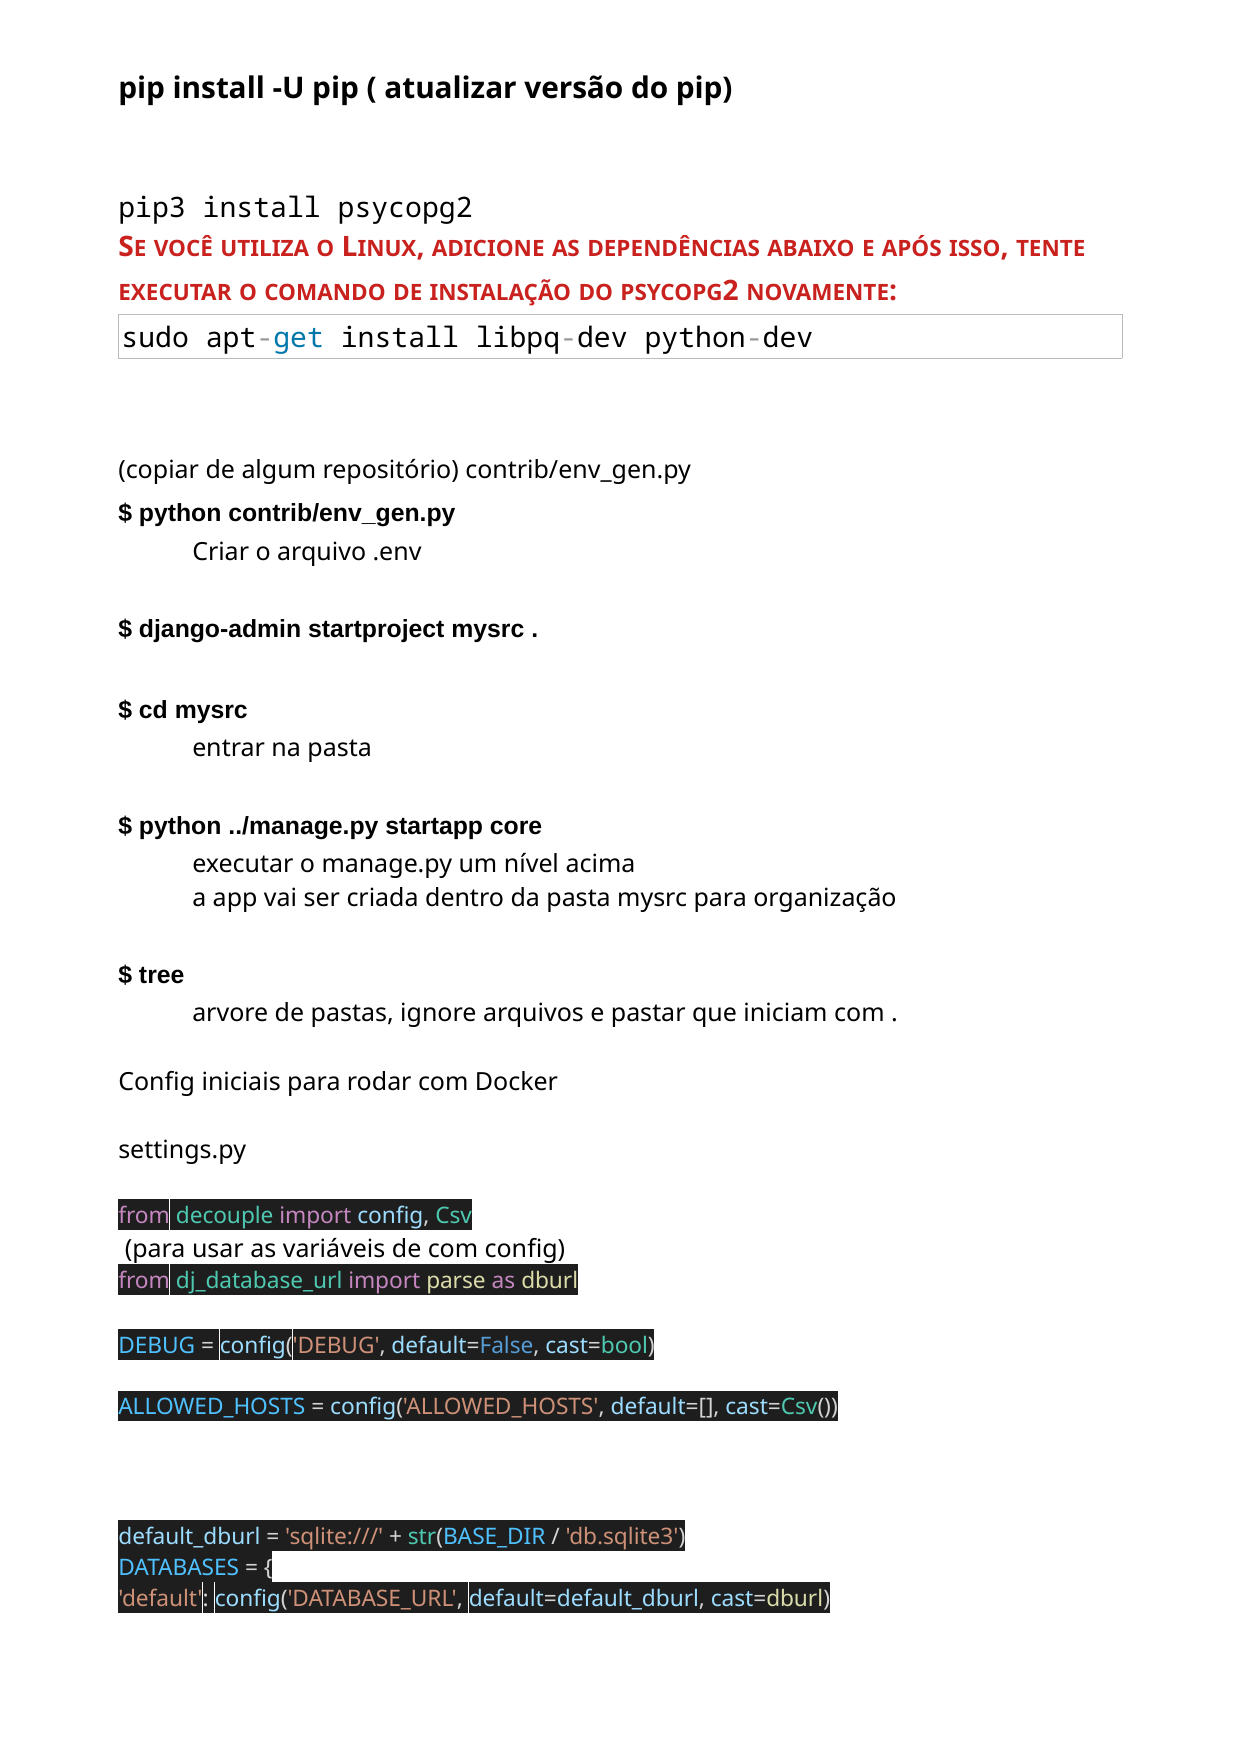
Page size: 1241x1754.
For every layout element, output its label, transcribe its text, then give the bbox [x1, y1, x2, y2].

subtitle $ cd mysrc [118, 695, 1122, 724]
text (copiar de algum repositório) contrib/env_gen.py [118, 452, 1122, 486]
text default_dburl = 'sqlite:///' + str(BASE_DIR / 'db.sqlite3') [118, 1520, 1122, 1551]
text DATABASES = { [118, 1551, 1122, 1582]
text 'default': config('DATABASE_URL', default=default_dburl, cast=dburl) [118, 1582, 1122, 1613]
subtitle $ python ../manage.py startapp core [118, 811, 1122, 839]
text pip3 install psycopg2 [118, 187, 1122, 226]
subtitle $ python contrib/env_gen.py [118, 498, 1122, 527]
text sudo apt-get install libpq-dev python-dev [119, 315, 1122, 358]
subtitle $ django-admin startproject mysrc . [118, 614, 1122, 642]
text from dj_database_url import parse as dburl [118, 1264, 1122, 1295]
text pip install -U pip ( atualizar versão do pip) [118, 66, 1122, 107]
text arvore de pastas, ignore arquivos e pastar que iniciam com . [118, 995, 1122, 1029]
text ALLOWED_HOSTS = config('ALLOWED_HOSTS', default=[], cast=Csv()) [118, 1391, 1122, 1421]
text Se você utiliza o Linux, adicione as dependências abaixo e após isso, tente executar o comando de instalação do psycopg2 novamente: [118, 226, 1122, 308]
text Config iniciais para rodar com Docker [118, 1063, 1122, 1097]
text DEBUG = config('DEBUG', default=False, cast=bool) [118, 1329, 1122, 1360]
text Criar o arquivo .env [118, 533, 1122, 567]
subtitle $ tree [118, 960, 1122, 989]
text a app vai ser criada dentro da pasta mysrc para organização [118, 879, 1122, 914]
text settings.py [118, 1131, 1122, 1165]
text entrar na pasta [118, 730, 1122, 764]
text (para usar as variáveis de com config) [118, 1230, 1122, 1264]
text from decouple import config, Csv [118, 1199, 1122, 1230]
text executar o manage.py um nível acima [118, 846, 1122, 879]
